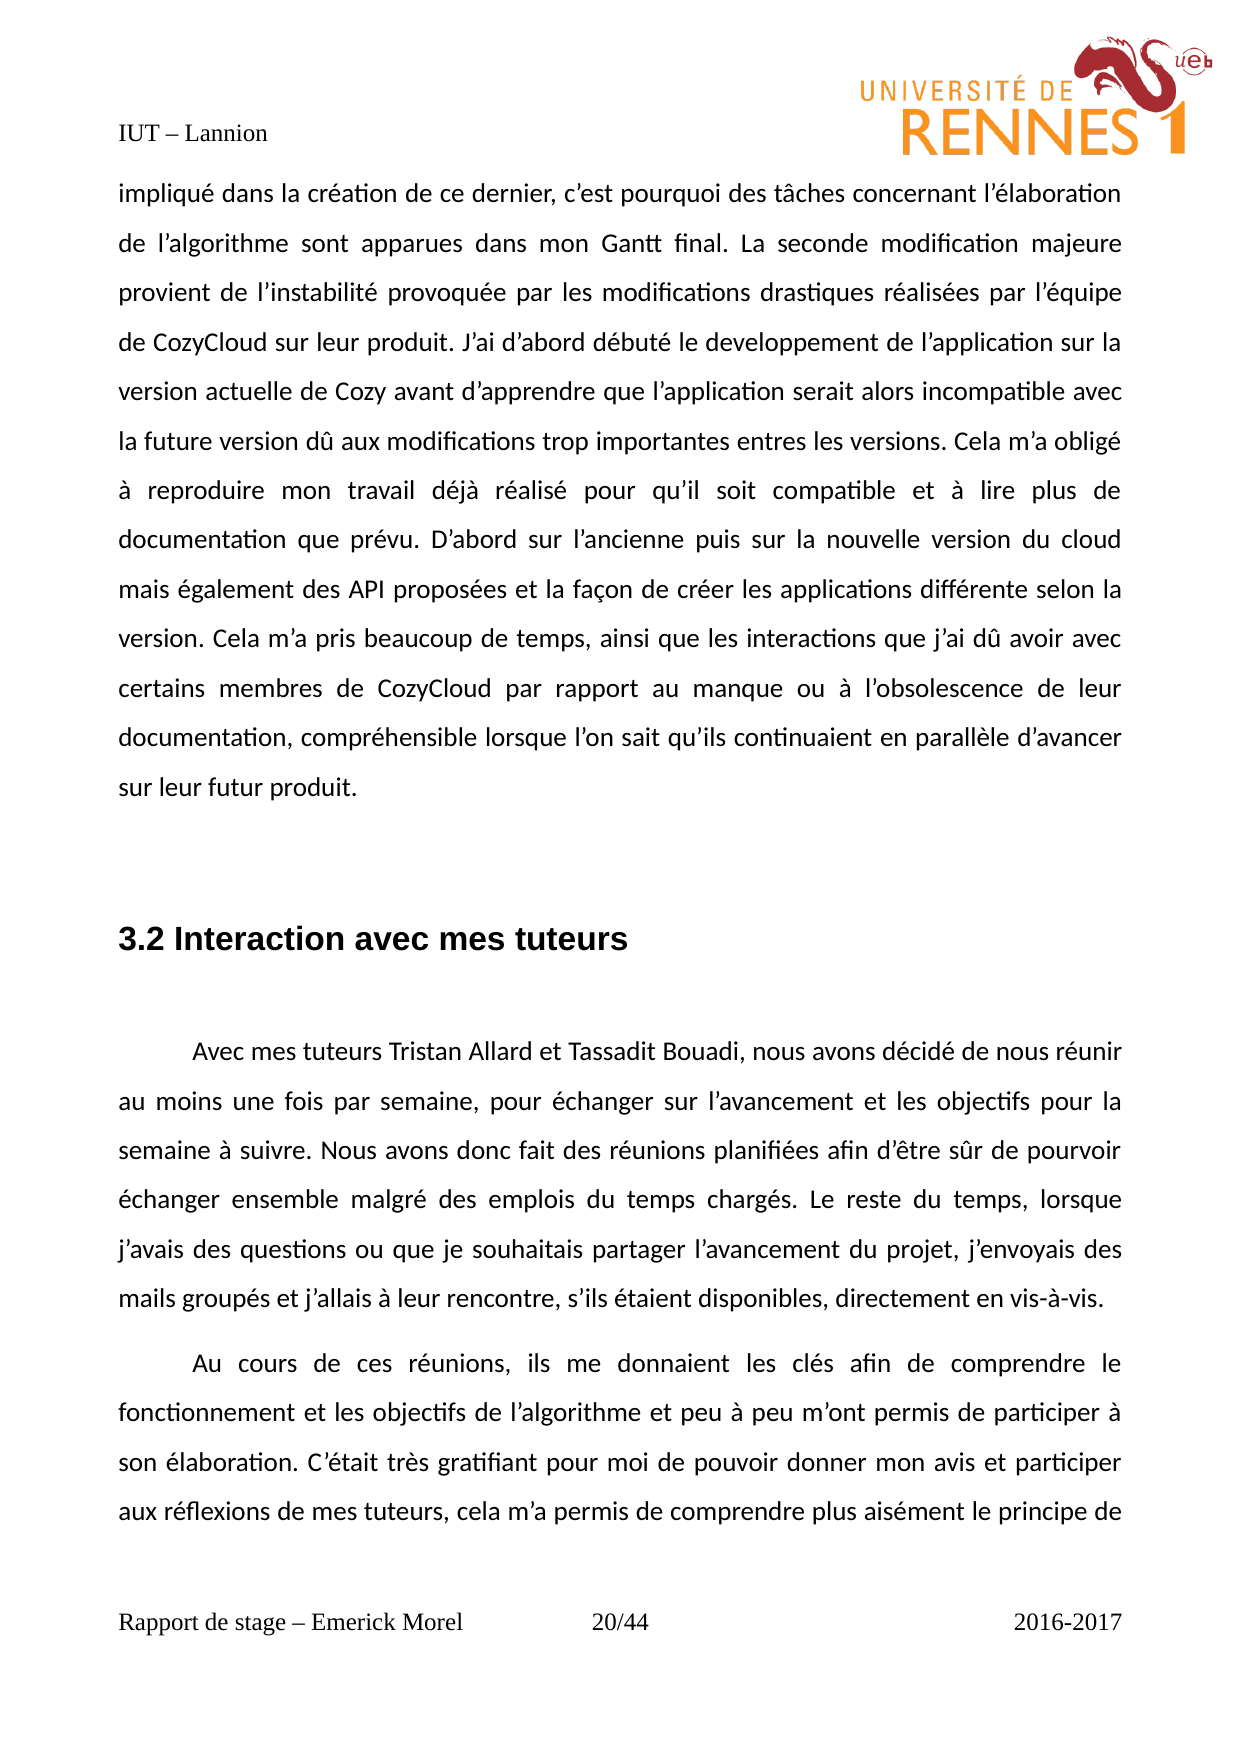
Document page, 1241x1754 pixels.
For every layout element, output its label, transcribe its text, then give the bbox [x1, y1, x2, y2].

text impliqué dans la création de ce dernier, c’est pourquoi des tâches concernant l’élaboration de l’algorithme sont apparues dans mon Gantt final. La seconde modification majeure provient de l’instabilité provoquée par les modifications drastiques réalisées par l’équipe de CozyCloud sur leur produit. J’ai d’abord débuté le developpement de l’application sur la version actuelle de Cozy avant d’apprendre que l’application serait alors incompatible avec la future version dû aux modifications trop importantes entres les versions. Cela m’a obligé à reproduire mon travail déjà réalisé pour qu’il soit compatible et à lire plus de documentation que prévu. D’abord sur l’ancienne puis sur la nouvelle version du cloud mais également des API proposées et la façon de créer les applications différente selon la version. Cela m’a pris beaucoup de temps, ainsi que les interactions que j’ai dû avoir avec certains membres de CozyCloud par rapport au manque ou à l’obsolescence de leur documentation, compréhensible lorsque l’on sait qu’ils continuaient en parallèle d’avancer sur leur futur produit. [118, 176, 1122, 803]
subtitle 3.2 Interaction avec mes tuteurs [118, 919, 1122, 958]
text Avec mes tuteurs Tristan Allard et Tassadit Bouadi, nous avons décidé de nous réunir au moins une fois par semaine, pour échanger sur l’avancement et les objectifs pour la semaine à suivre. Nous avons donc fait des réunions planifiées afin d’être sûr de pourvoir échanger ensemble malgré des emplois du temps chargés. Le reste du temps, lorsque j’avais des questions ou que je souhaitais partager l’avancement du projet, j’envoyais des mails groupés et j’allais à leur rencontre, s’ils étaient disponibles, directement en vis-à-vis. [118, 1034, 1122, 1315]
text Au cours de ces réunions, ils me donnaient les clés afin de comprendre le fonctionnement et les objectifs de l’algorithme et peu à peu m’ont permis de participer à son élaboration. C’était très gratifiant pour moi de pouvoir donner mon avis et participer aux réflexions de mes tuteurs, cela m’a permis de comprendre plus aisément le principe de [118, 1346, 1122, 1527]
picture [858, 34, 1214, 157]
